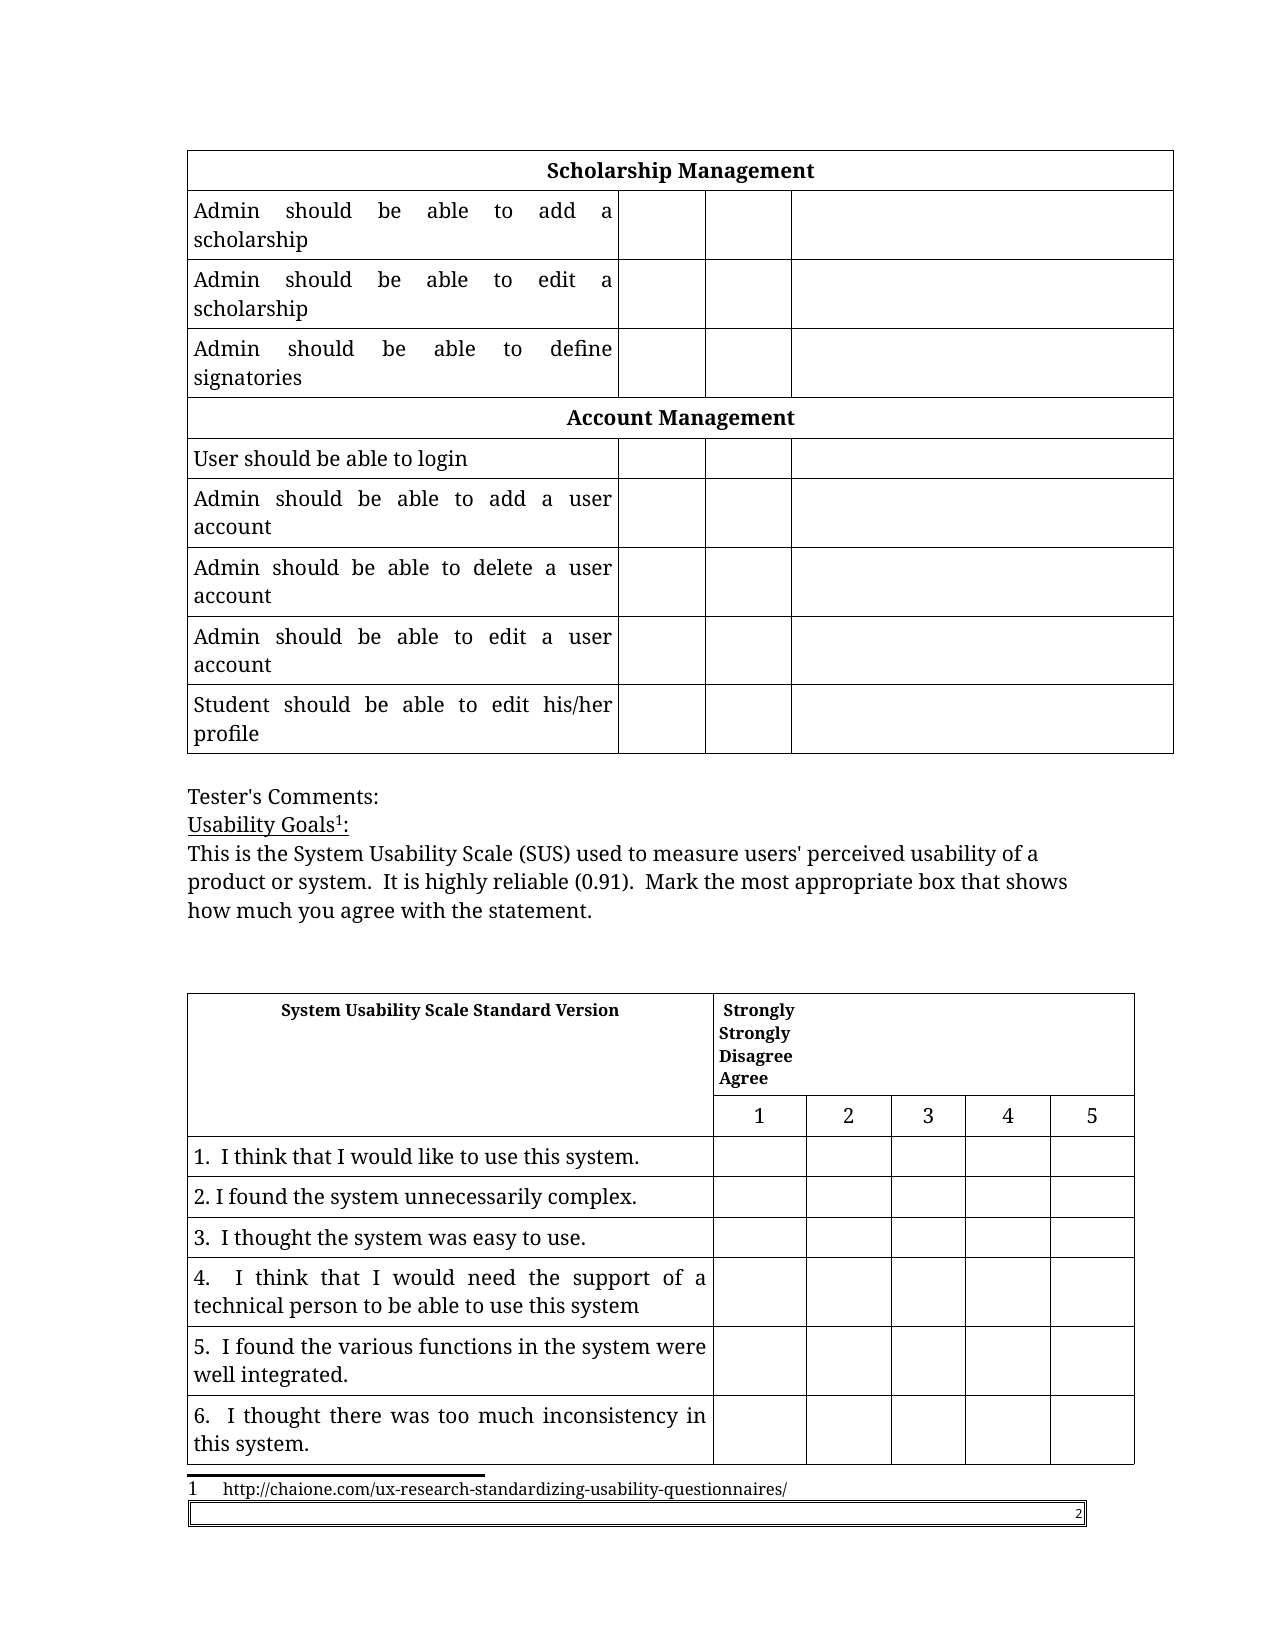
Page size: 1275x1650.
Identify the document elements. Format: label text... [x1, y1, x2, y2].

text Tester's Comments: [187, 782, 1087, 811]
table_cell [714, 1327, 806, 1395]
table_header Strongly Strongly Disagree Agree [714, 994, 1134, 1095]
table_cell [807, 1327, 891, 1395]
table_cell 2. I found the system unnecessarily complex. [188, 1177, 713, 1217]
table_cell [714, 1218, 806, 1257]
table_cell [1051, 1327, 1134, 1395]
table_cell [706, 191, 791, 259]
table_cell [1051, 1258, 1134, 1326]
table_cell Account Management [188, 398, 1173, 437]
table_cell [706, 479, 791, 547]
table_cell [706, 439, 791, 478]
table_cell [619, 617, 705, 684]
table_cell 1 [714, 1096, 806, 1136]
table_cell [714, 1137, 806, 1176]
table_cell [792, 191, 1173, 259]
table_cell [966, 1396, 1050, 1463]
table_cell [714, 1396, 806, 1463]
table_cell [792, 685, 1173, 753]
table_cell Student should be able to edit his/her profile [188, 685, 618, 753]
table_cell Admin should be able to add a scholarship [188, 191, 618, 259]
table_cell [619, 191, 705, 259]
table_cell [619, 260, 705, 328]
table_cell [1051, 1396, 1134, 1463]
table_cell [892, 1327, 965, 1395]
table_cell [966, 1258, 1050, 1326]
table_cell [966, 1327, 1050, 1395]
table_cell [892, 1137, 965, 1176]
text http://chaione.com/ux-research-standardizing-usability-questionnaires/ [187, 1476, 1087, 1500]
table_cell [892, 1258, 965, 1326]
table_header System Usability Scale Standard Version [188, 994, 713, 1136]
text This is the System Usability Scale (SUS) used to measure users' perceived usability of a product or system. It is highly reliable (0.91). Mark the most appropriate box that shows how much you agree with the statement. [187, 839, 1087, 924]
table_cell Scholarship Management [188, 151, 1173, 190]
text Usability Goals: [187, 811, 1087, 839]
table_cell [619, 548, 705, 616]
table_cell [792, 479, 1173, 547]
table_cell [792, 548, 1173, 616]
table_cell 2 [807, 1096, 891, 1136]
table_cell [966, 1218, 1050, 1257]
table_cell [892, 1177, 965, 1217]
table_cell 1. I think that I would like to use this system. [188, 1137, 713, 1176]
table_cell [619, 479, 705, 547]
table_cell [807, 1137, 891, 1176]
table_cell [792, 329, 1173, 397]
table_cell [892, 1396, 965, 1463]
table_cell [706, 260, 791, 328]
table_cell [807, 1396, 891, 1463]
table_cell [966, 1177, 1050, 1217]
table_cell [619, 329, 705, 397]
table_cell Admin should be able to define signatories [188, 329, 618, 397]
table_cell [619, 685, 705, 753]
table_cell [966, 1137, 1050, 1176]
table_cell [1051, 1137, 1134, 1176]
table_cell [792, 260, 1173, 328]
table_cell Admin should be able to delete a user account [188, 548, 618, 616]
table_cell [807, 1218, 891, 1257]
table_cell [706, 548, 791, 616]
table_cell 3 [892, 1096, 965, 1136]
table_cell Admin should be able to add a user account [188, 479, 618, 547]
table_cell 3. I thought the system was easy to use. [188, 1218, 713, 1257]
table_cell [619, 439, 705, 478]
table_cell Admin should be able to edit a scholarship [188, 260, 618, 328]
table_cell [1051, 1218, 1134, 1257]
table_cell User should be able to login [188, 439, 618, 478]
table_cell 5. I found the various functions in the system were well integrated. [188, 1327, 713, 1395]
table_cell [892, 1218, 965, 1257]
table_cell [807, 1177, 891, 1217]
table_cell [807, 1258, 891, 1326]
table_cell [706, 685, 791, 753]
table_cell [706, 617, 791, 684]
table_cell 4. I think that I would need the support of a technical person to be able to use this system [188, 1258, 713, 1326]
table_cell [706, 329, 791, 397]
table_cell [792, 617, 1173, 684]
table_cell 6. I thought there was too much inconsistency in this system. [188, 1396, 713, 1463]
table_cell [714, 1177, 806, 1217]
table_cell Admin should be able to edit a user account [188, 617, 618, 684]
table_cell 5 [1051, 1096, 1134, 1136]
table_cell 4 [966, 1096, 1050, 1136]
table_cell [714, 1258, 806, 1326]
table_cell [792, 439, 1173, 478]
table_cell [1051, 1177, 1134, 1217]
